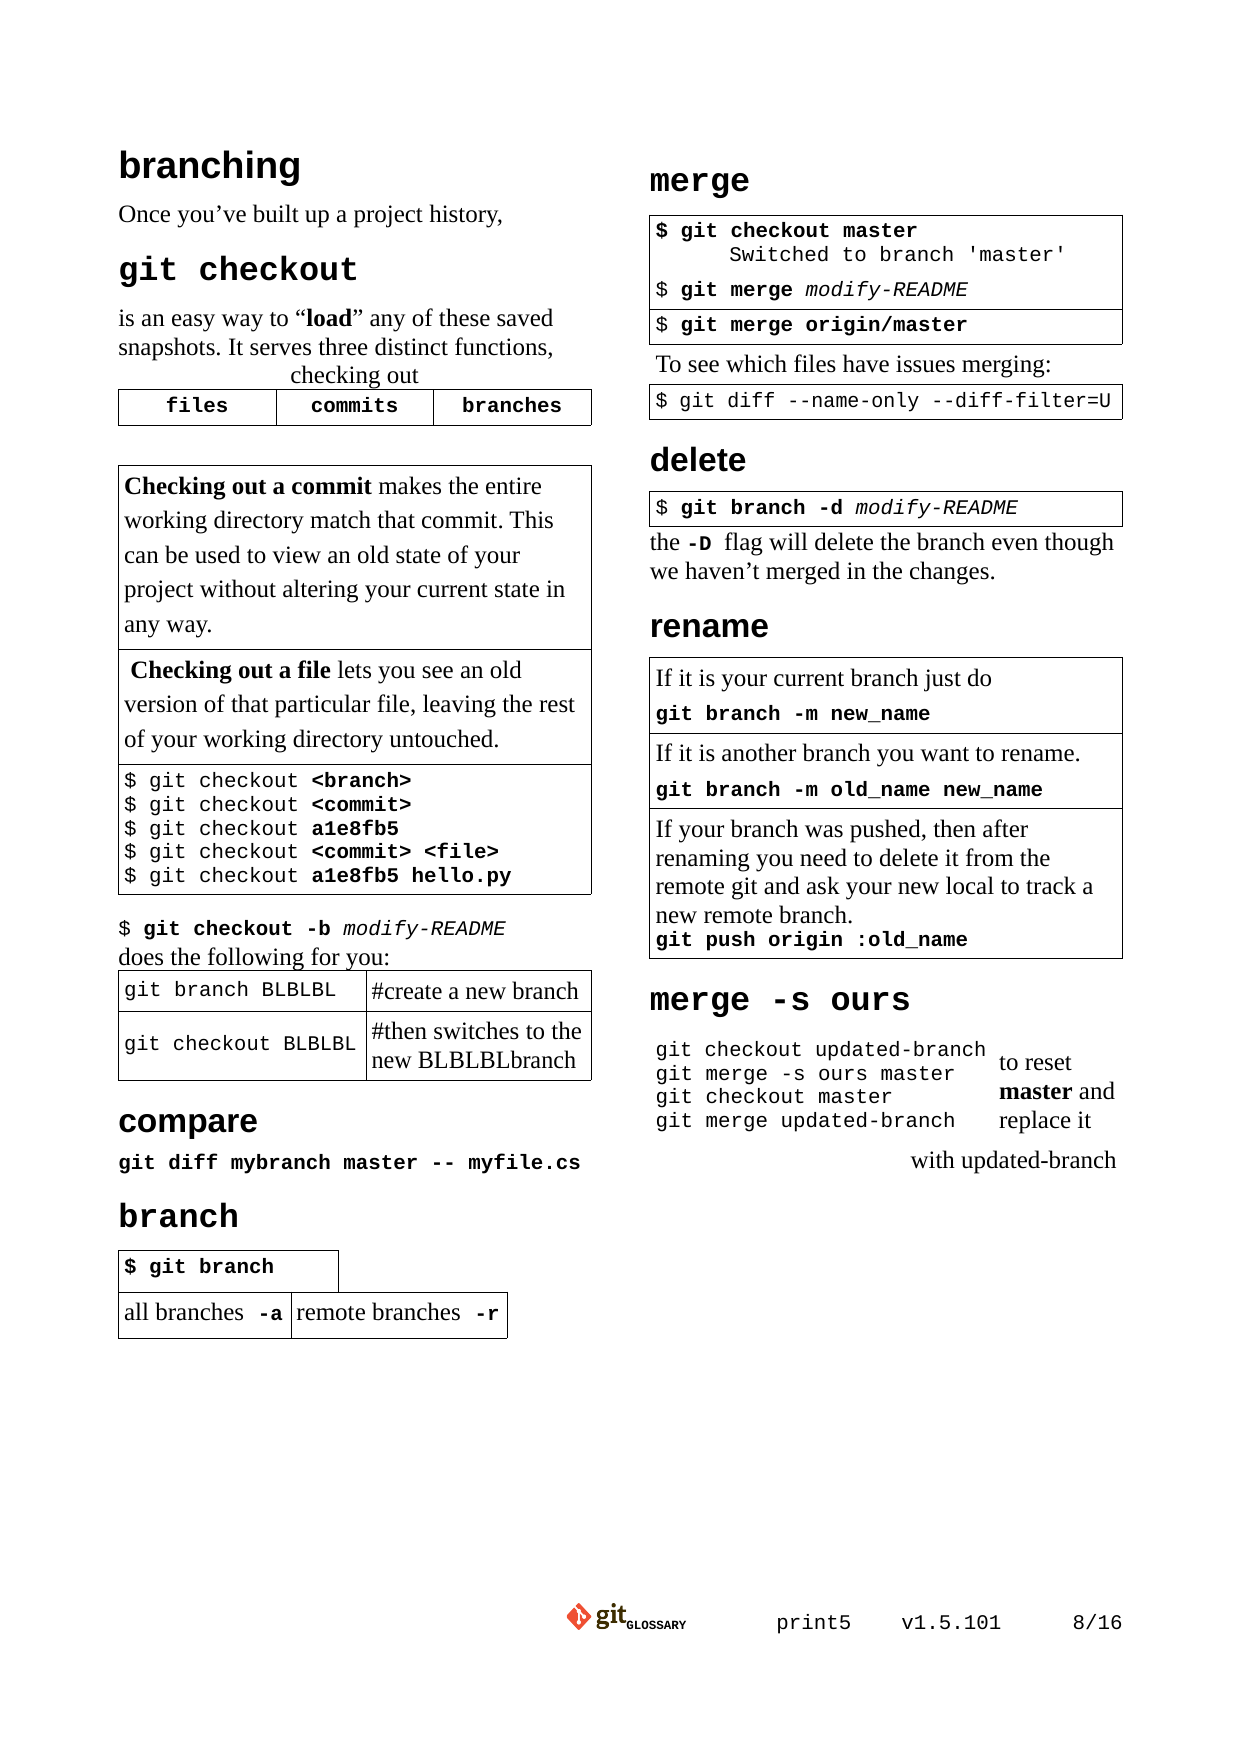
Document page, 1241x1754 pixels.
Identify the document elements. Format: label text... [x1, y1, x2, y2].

table_header git checkout updated-branch git merge -s ours master git checkout master git merge updated-branch [650, 1034, 993, 1139]
table_cell #then switches to the new BLBLBLbranch [367, 1012, 591, 1080]
table_header to reset master and replace it [993, 1034, 1122, 1139]
picture [566, 1603, 627, 1630]
text is an easy way to “load” any of these saved snapshots. It serves three distinct functions, [118, 303, 591, 361]
table_header $ git checkout master Switched to branch 'master' [650, 216, 1122, 273]
table_cell git checkout BLBLBL [119, 1012, 366, 1080]
table_cell If your branch was pushed, then after renaming you need to delete it from the remote git and ask your new local to track a new remote branch. git push origin :old_name [650, 809, 1122, 958]
table_header $ git branch -d modify-README [650, 492, 1122, 526]
subtitle branching [118, 143, 591, 187]
text git diff mybranch master -- myfile.cs [118, 1152, 591, 1175]
subtitle merge -s ours [649, 979, 1122, 1021]
table_header commits [277, 390, 433, 424]
table_cell $ git merge modify-README [650, 273, 1122, 308]
table_cell If it is another branch you want to rename. git branch -m old_name new_name [650, 734, 1122, 808]
subtitle rename [649, 606, 1122, 644]
text checking out [118, 361, 591, 389]
table_cell -r [469, 1293, 507, 1338]
text the -D flag will delete the branch even though we haven’t merged in the changes. [649, 527, 1122, 585]
table_header files [119, 390, 276, 424]
subtitle compare [118, 1101, 591, 1139]
table_header branches [434, 390, 591, 424]
text Once you’ve built up a project history, [118, 199, 591, 228]
table_header git branch BLBLBL [119, 971, 366, 1011]
table_cell $ git checkout <branch> $ git checkout <commit> $ git checkout a1e8fb5 $ git checkout <commit> <file> $ git checkout a1e8fb5 hello.py [119, 765, 591, 894]
table_cell To see which files have issues merging: [650, 345, 1122, 384]
table_cell with updated-branch [650, 1140, 1122, 1181]
text $ git checkout -b modify-README [118, 918, 591, 942]
table_header If it is your current branch just do git branch -m new_name [650, 658, 1122, 732]
text does the following for you: [118, 942, 591, 970]
table_header Checking out a commit makes the entire working directory match that commit. This can be used to view an old state of your project without altering your current state in any way. [119, 466, 591, 649]
table_cell remote branches [292, 1293, 469, 1338]
subtitle delete [649, 440, 1122, 479]
subtitle git checkout [118, 249, 591, 291]
table_header $ git branch [119, 1251, 338, 1292]
table_header #create a new branch [367, 971, 591, 1011]
subtitle branch [118, 1196, 591, 1238]
table_cell -a [252, 1293, 291, 1338]
table_cell $ git merge origin/master [650, 310, 1122, 344]
table_cell $ git diff --name-only --diff-filter=U [650, 385, 1122, 419]
table_cell all branches [119, 1293, 252, 1338]
subtitle merge [649, 164, 1122, 202]
table_header [339, 1250, 507, 1292]
table_cell Checking out a file lets you see an old version of that particular file, leaving the rest of your working directory untouched. [119, 650, 591, 764]
